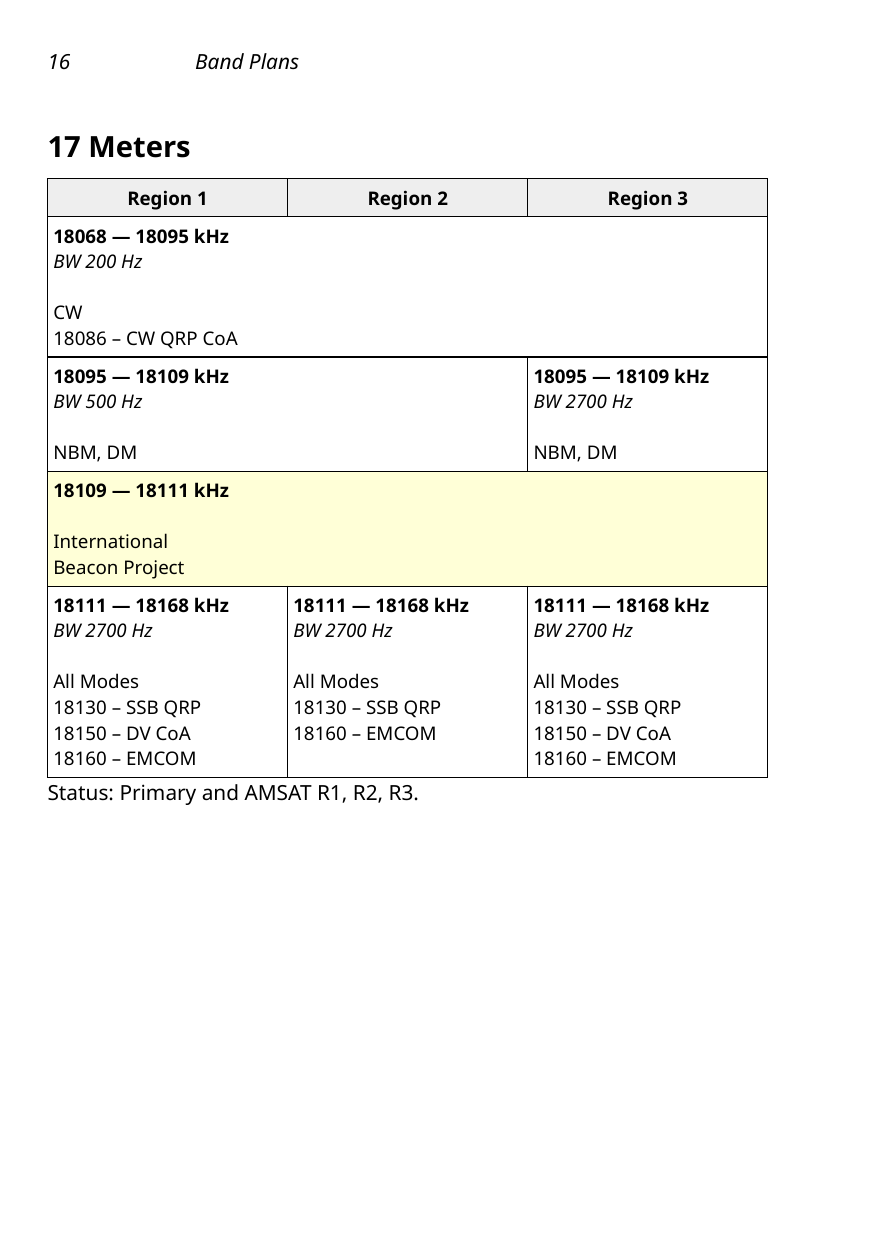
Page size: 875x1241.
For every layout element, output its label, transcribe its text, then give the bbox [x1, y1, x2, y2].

table_cell 18068 — 18095 kHz BW 200 Hz CW 18086 – CW QRP CoA [48, 217, 767, 356]
table_cell 18095 — 18109 kHz BW 2700 Hz NBM, DM [528, 358, 767, 471]
table_header Region 1 [48, 179, 287, 216]
subtitle 17 Meters [47, 126, 768, 166]
table_cell 18111 — 18168 kHz BW 2700 Hz All Modes 18130 – SSB QRP 18160 – EMCOM [288, 587, 527, 777]
table_cell 18095 — 18109 kHz BW 500 Hz NBM, DM [48, 358, 527, 471]
table_cell 18109 — 18111 kHz International Beacon Project [48, 472, 767, 586]
table_header Region 3 [528, 179, 767, 216]
text Status: Primary and AMSAT R1, R2, R3. [47, 778, 768, 806]
table_header Region 2 [288, 179, 527, 216]
table_cell 18111 — 18168 kHz BW 2700 Hz All Modes 18130 – SSB QRP 18150 – DV CoA 18160 – EMCOM [48, 587, 287, 777]
table_cell 18111 — 18168 kHz BW 2700 Hz All Modes 18130 – SSB QRP 18150 – DV CoA 18160 – EMCOM [528, 587, 767, 777]
